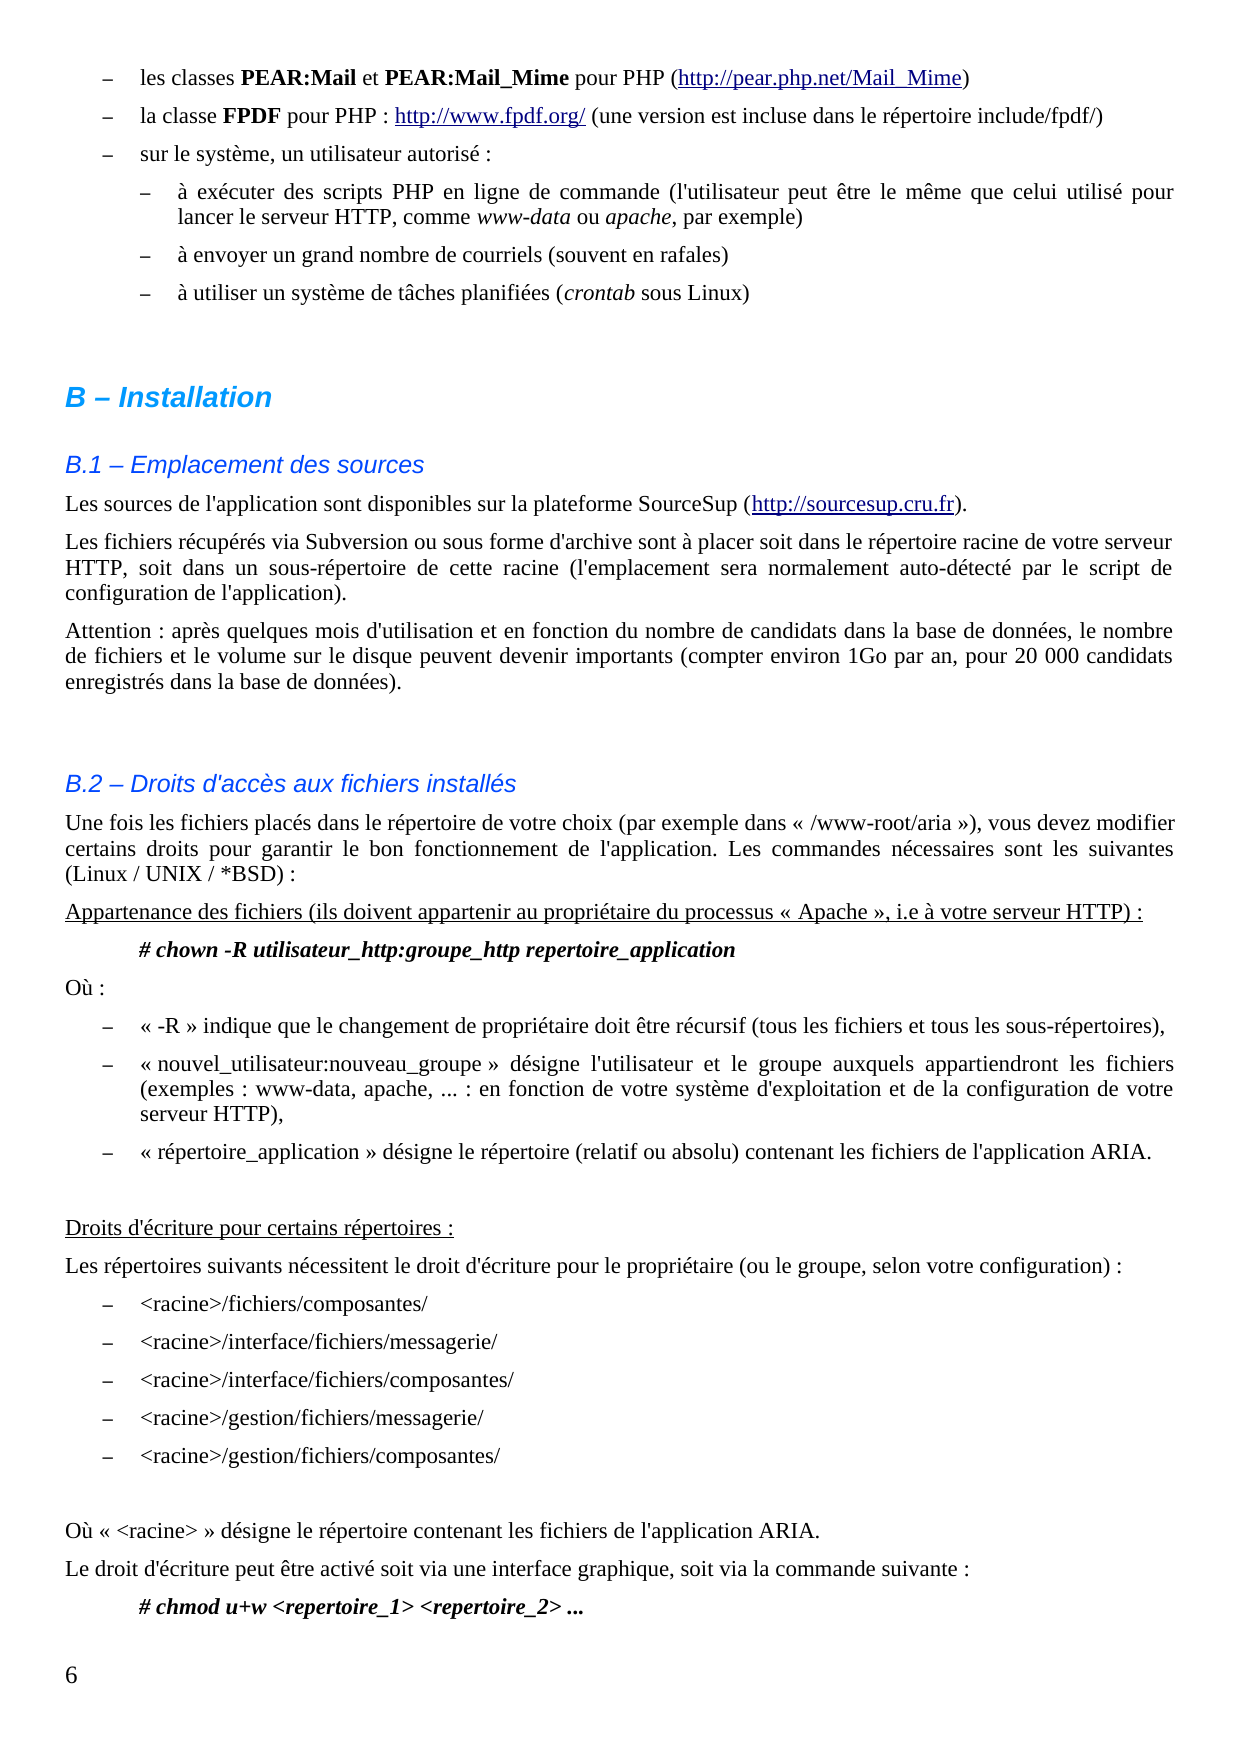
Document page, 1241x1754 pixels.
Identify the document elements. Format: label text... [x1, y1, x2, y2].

list les classes PEAR:Mail et PEAR:Mail_Mime pour PHP (http://pear.php.net/Mail_Mime) [102, 65, 1175, 90]
text Où « <racine> » désigne le répertoire contenant les fichiers de l'application ARIA. [65, 1518, 1175, 1544]
text Une fois les fichiers placés dans le répertoire de votre choix (par exemple dans « /www-root/aria »), vous devez modifier certains droits pour garantir le bon fonctionnement de l'application. Les commandes nécessaires sont les suivantes (Linux / UNIX / *BSD) : [65, 810, 1175, 886]
list « nouvel_utilisateur:nouveau_groupe » désigne l'utilisateur et le groupe auxquels appartiendront les fichiers (exemples : www-data, apache, ... : en fonction de votre système d'exploitation et de la configuration de votre serveur HTTP), [102, 1051, 1175, 1127]
subtitle B.1 – Emplacement des sources [65, 451, 1175, 479]
list <racine>/gestion/fichiers/composantes/ [102, 1443, 1175, 1468]
text Appartenance des fichiers (ils doivent appartenir au propriétaire du processus « Apache », i.e à votre serveur HTTP) : [65, 899, 1175, 924]
list <racine>/interface/fichiers/composantes/ [102, 1367, 1175, 1392]
list <racine>/interface/fichiers/messagerie/ [102, 1329, 1175, 1354]
list la classe FPDF pour PHP : http://www.fpdf.org/ (une version est incluse dans le répertoire include/fpdf/) [102, 103, 1175, 128]
text Où : [65, 975, 1175, 1000]
list sur le système, un utilisateur autorisé : [102, 141, 1175, 166]
text Attention : après quelques mois d'utilisation et en fonction du nombre de candidats dans la base de données, le nombre de fichiers et le volume sur le disque peuvent devenir importants (compter environ 1Go par an, pour 20 000 candidats enregistrés dans la base de données). [65, 618, 1175, 694]
text Droits d'écriture pour certains répertoires : [65, 1215, 1175, 1241]
list à exécuter des scripts PHP en ligne de commande (l'utilisateur peut être le même que celui utilisé pour lancer le serveur HTTP, comme www-data ou apache, par exemple) [140, 179, 1175, 229]
subtitle B.2 – Droits d'accès aux fichiers installés [65, 770, 1175, 798]
list « répertoire_application » désigne le répertoire (relatif ou absolu) contenant les fichiers de l'application ARIA. [102, 1139, 1175, 1165]
list à utiliser un système de tâches planifiées (crontab sous Linux) [140, 280, 1175, 305]
list <racine>/fichiers/composantes/ [102, 1291, 1175, 1316]
list <racine>/gestion/fichiers/messagerie/ [102, 1405, 1175, 1430]
text Le droit d'écriture peut être activé soit via une interface graphique, soit via la commande suivante : [65, 1556, 1175, 1582]
subtitle B – Installation [65, 381, 1175, 413]
text # chmod u+w <repertoire_1> <repertoire_2> ... [65, 1594, 1175, 1620]
text Les fichiers récupérés via Subversion ou sous forme d'archive sont à placer soit dans le répertoire racine de votre serveur HTTP, soit dans un sous-répertoire de cette racine (l'emplacement sera normalement auto-détecté par le script de configuration de l'application). [65, 529, 1175, 606]
list « -R » indique que le changement de propriétaire doit être récursif (tous les fichiers et tous les sous-répertoires), [102, 1013, 1175, 1038]
text Les sources de l'application sont disponibles sur la plateforme SourceSup (http://sourcesup.cru.fr). [65, 491, 1175, 517]
text # chown -R utilisateur_http:groupe_http repertoire_application [65, 937, 1175, 962]
text Les répertoires suivants nécessitent le droit d'écriture pour le propriétaire (ou le groupe, selon votre configuration) : [65, 1253, 1175, 1278]
list à envoyer un grand nombre de courriels (souvent en rafales) [140, 242, 1175, 267]
